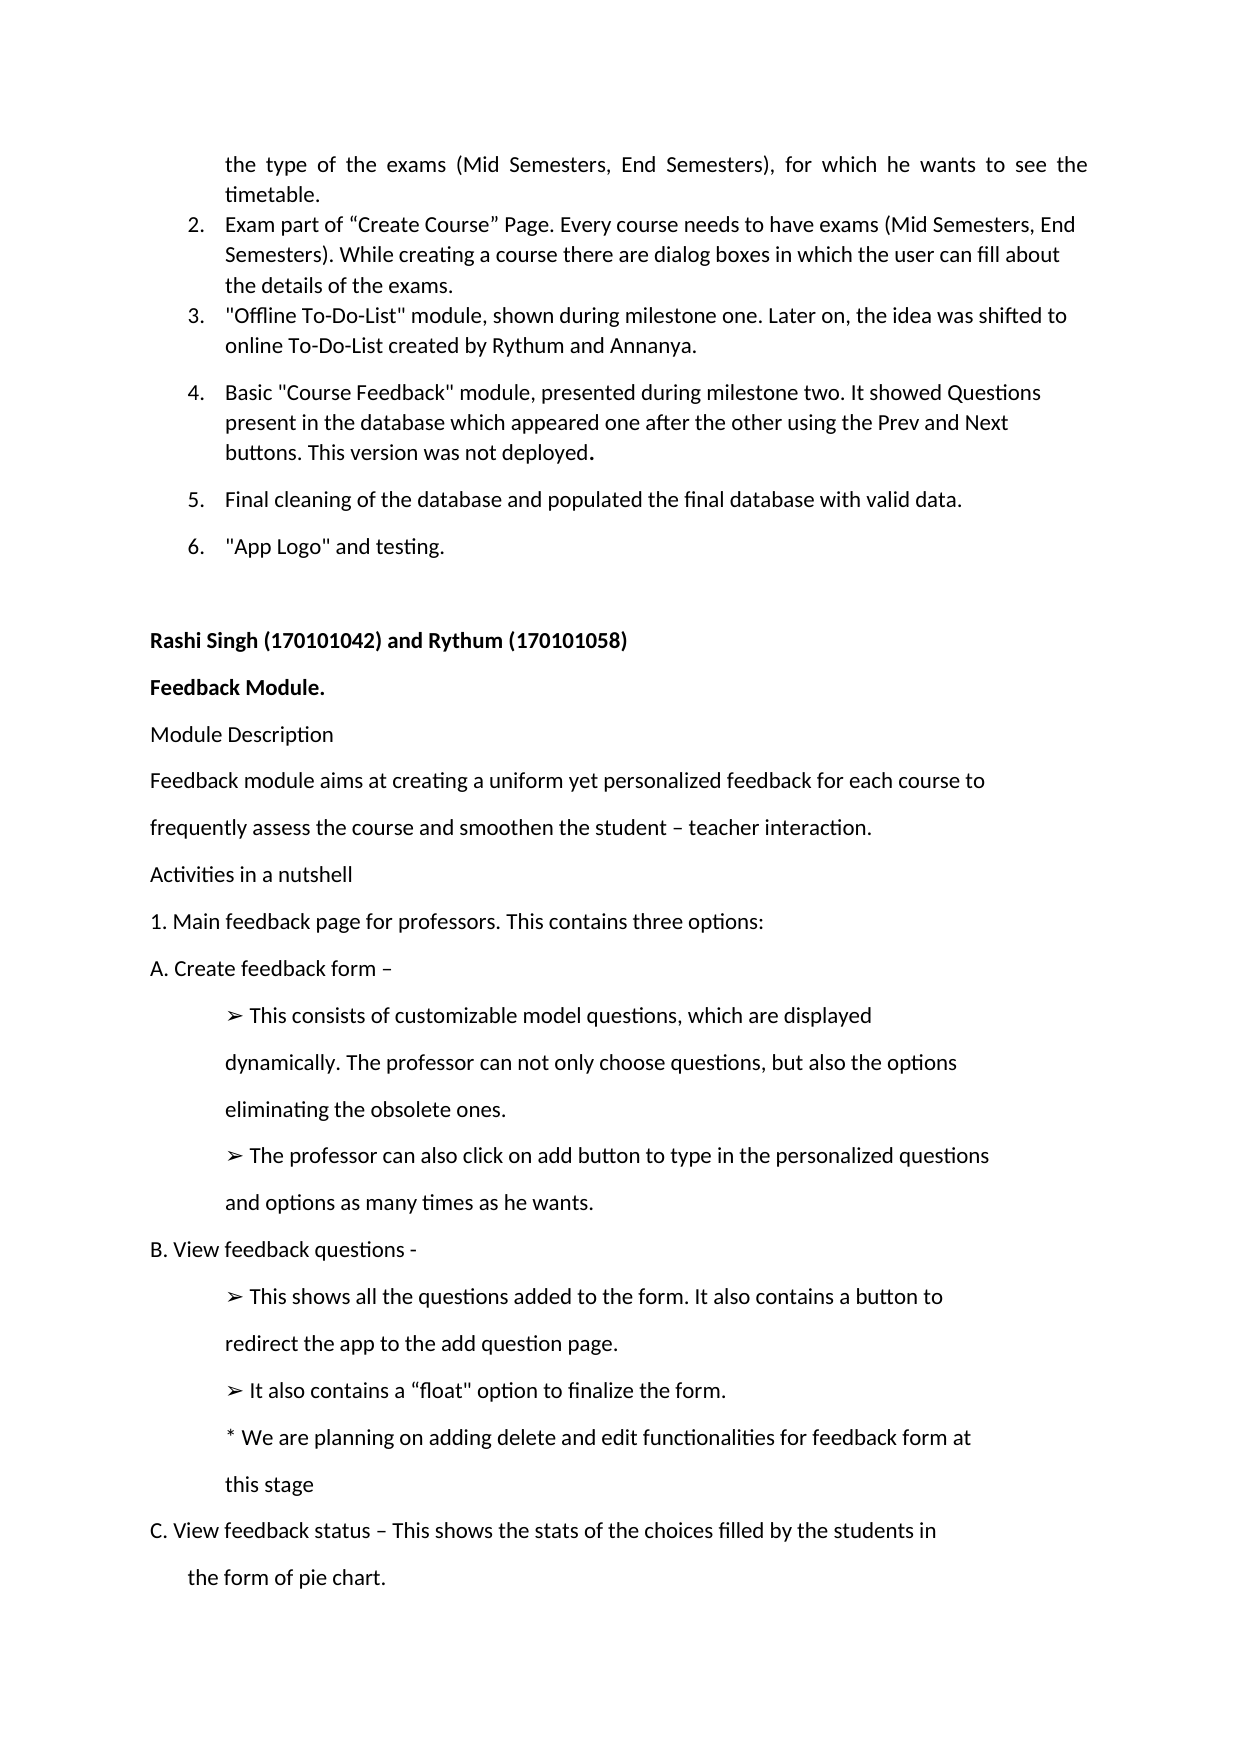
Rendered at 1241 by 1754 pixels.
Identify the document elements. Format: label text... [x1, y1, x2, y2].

text dynamically. The professor can not only choose questions, but also the options [225, 1048, 1090, 1076]
text eliminating the obsolete ones. [225, 1095, 1090, 1123]
list the type of the exams (Mid Semesters, End Semesters), for which he wants to see the timetable. [187, 150, 1090, 208]
text the form of pie chart. [187, 1563, 1090, 1592]
text C. View feedback status – This shows the stats of the choices filled by the students in [150, 1517, 1090, 1545]
text B. View feedback questions - [150, 1235, 1090, 1263]
text 1. Main feedback page for professors. This contains three options: [150, 907, 1090, 935]
text ➢ This consists of customizable model questions, which are displayed [225, 1001, 1090, 1029]
text Module Description [150, 720, 1090, 748]
list "App Logo" and testing. [187, 532, 1090, 560]
text ➢ It also contains a “float" option to finalize the form. [225, 1376, 1090, 1404]
list Basic "Course Feedback" module, presented during milestone two. It showed Questions present in the database which appeared one after the other using the Prev and Next buttons. This version was not deployed. [187, 378, 1090, 467]
list Exam part of “Create Course” Page. Every course needs to have exams (Mid Semesters, End Semesters). While creating a course there are dialog boxes in which the user can fill about the details of the exams. [187, 210, 1090, 299]
text frequently assess the course and smoothen the student – teacher interaction. [150, 813, 1090, 842]
list Final cleaning of the database and populated the final database with valid data. [187, 485, 1090, 513]
text ➢ The professor can also click on add button to type in the personalized questions [225, 1142, 1090, 1170]
text and options as many times as he wants. [150, 1188, 1090, 1217]
text this stage [225, 1470, 1090, 1498]
text * We are planning on adding delete and edit functionalities for feedback form at [225, 1423, 1090, 1451]
text Feedback module aims at creating a uniform yet personalized feedback for each course to [150, 767, 1090, 795]
text Rashi Singh (170101042) and Rythum (170101058) [150, 626, 1090, 654]
text Feedback Module. [150, 673, 1090, 701]
text redirect the app to the add question page. [225, 1329, 1090, 1357]
text A. Create feedback form – [150, 954, 1090, 982]
text ➢ This shows all the questions added to the form. It also contains a button to [225, 1282, 1090, 1310]
list "Offline To-Do-List" module, shown during milestone one. Later on, the idea was shifted to online To-Do-List created by Rythum and Annanya. [187, 301, 1090, 359]
text Activities in a nutshell [150, 860, 1090, 888]
